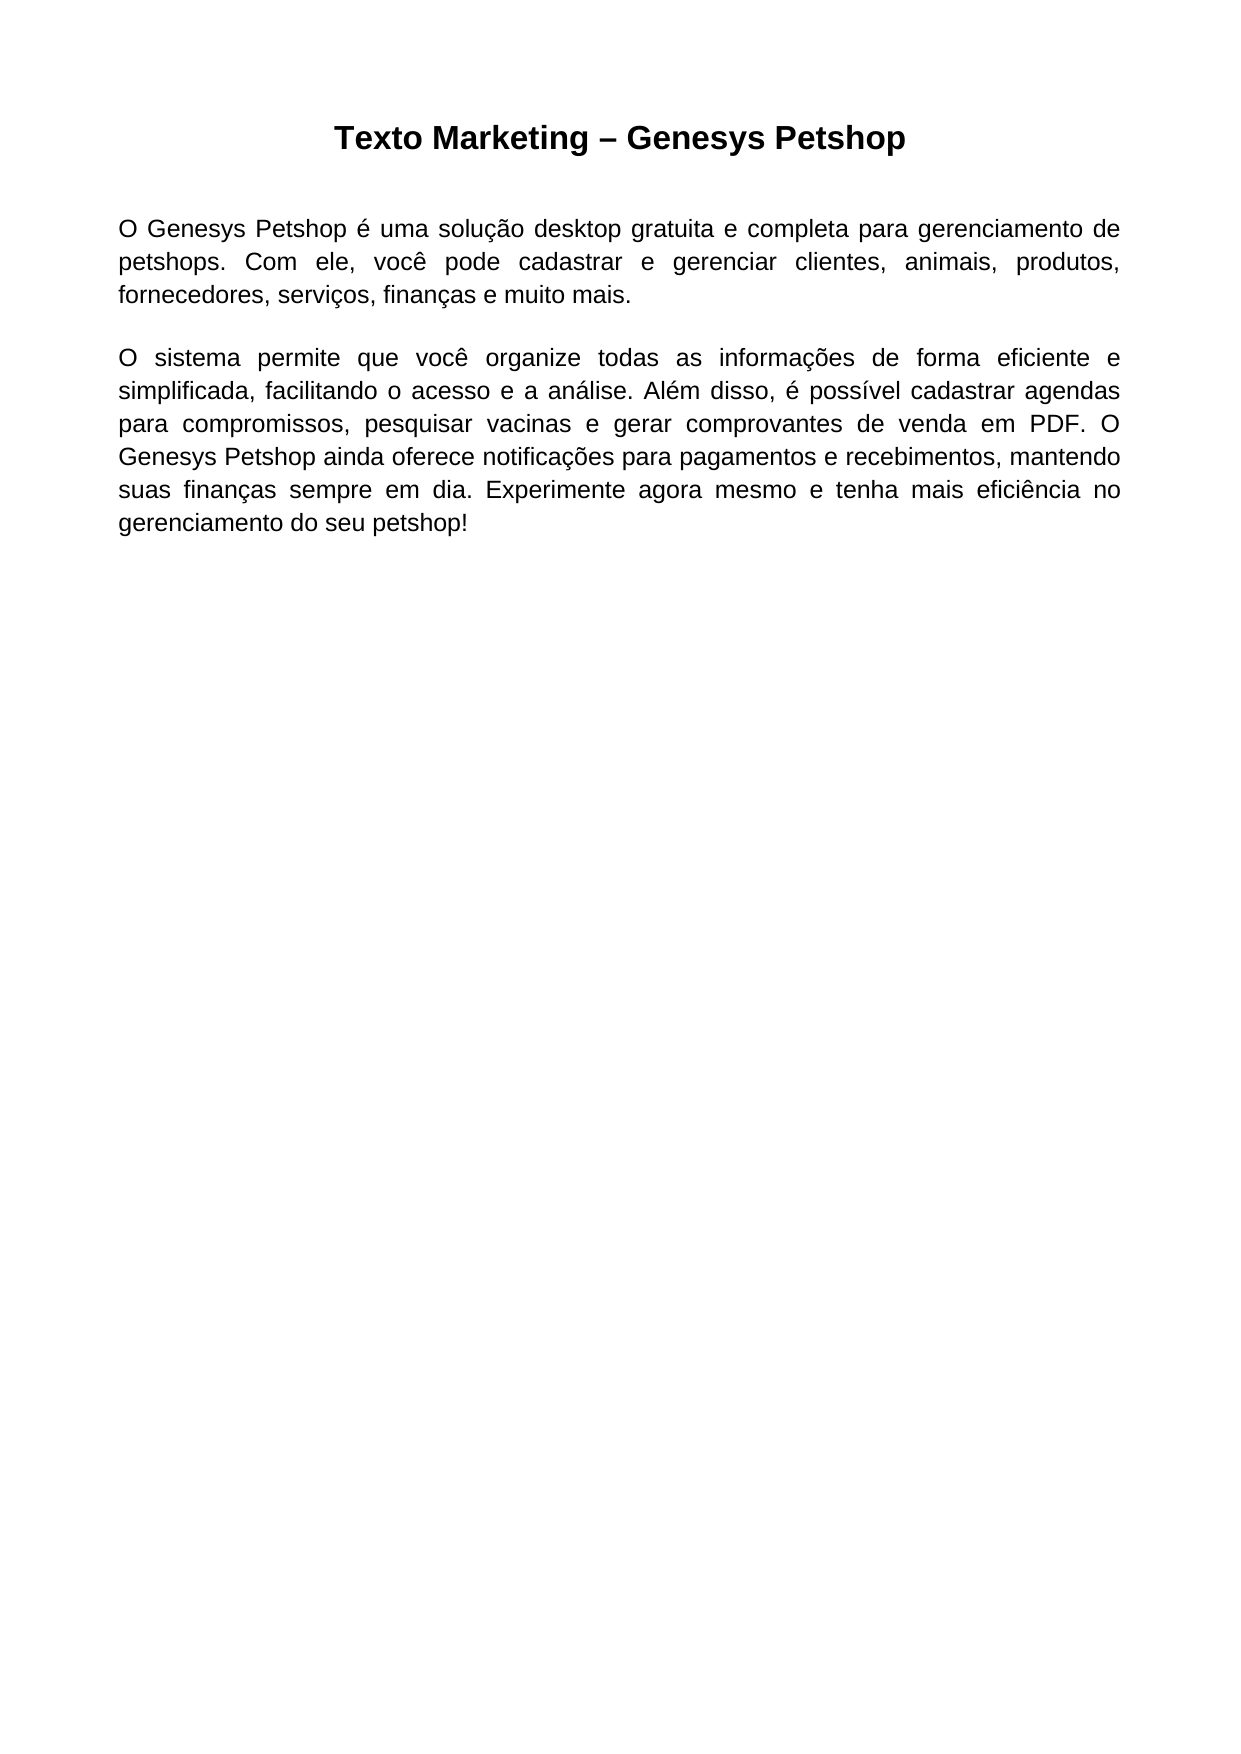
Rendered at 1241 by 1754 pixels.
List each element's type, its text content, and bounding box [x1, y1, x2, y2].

text O sistema permite que você organize todas as informações de forma eficiente e simplificada, facilitando o acesso e a análise. Além disso, é possível cadastrar agendas para compromissos, pesquisar vacinas e gerar comprovantes de venda em PDF. O Genesys Petshop ainda oferece notificações para pagamentos e recebimentos, mantendo suas finanças sempre em dia. Experimente agora mesmo e tenha mais eficiência no gerenciamento do seu petshop! [118, 343, 1122, 536]
text Texto Marketing – Genesys Petshop [118, 118, 1122, 157]
text O Genesys Petshop é uma solução desktop gratuita e completa para gerenciamento de petshops. Com ele, você pode cadastrar e gerenciar clientes, animais, produtos, fornecedores, serviços, finanças e muito mais. [118, 214, 1122, 309]
